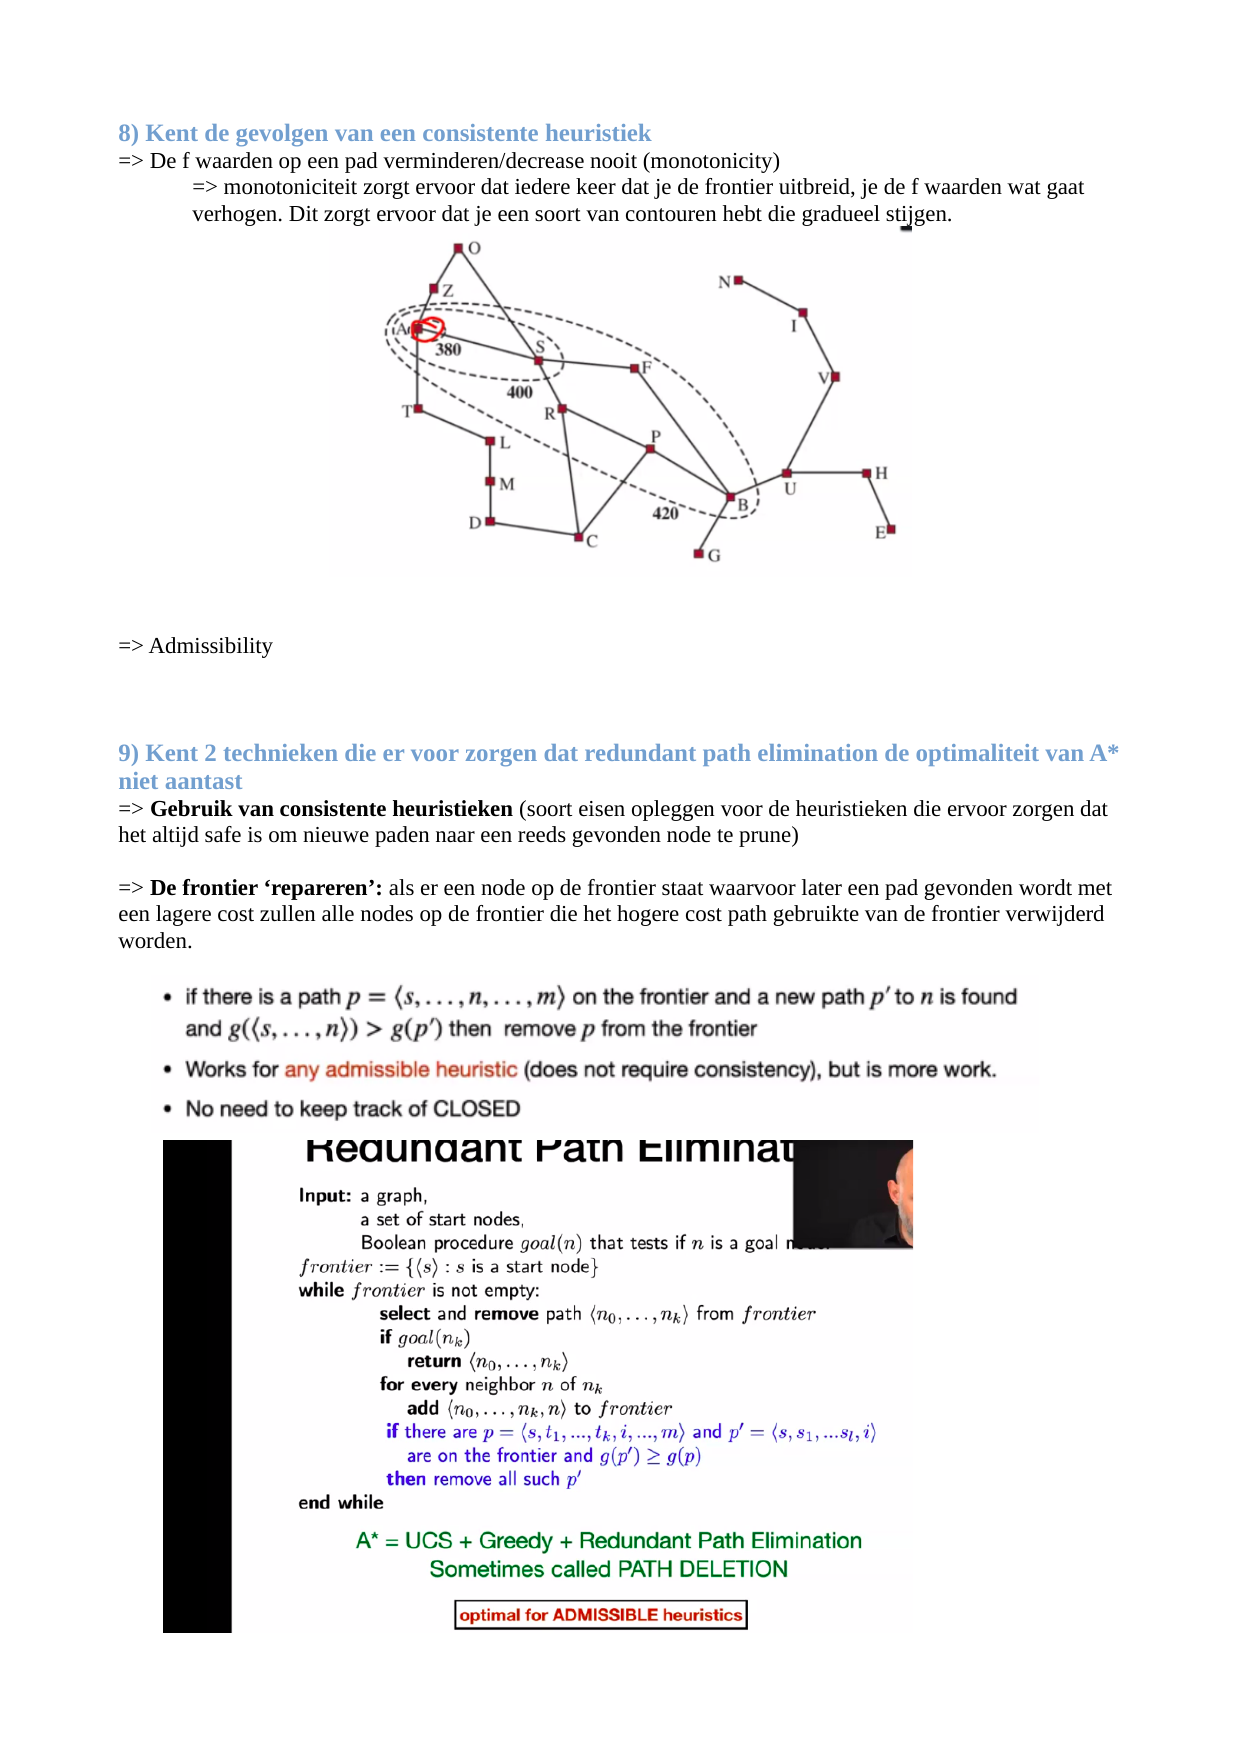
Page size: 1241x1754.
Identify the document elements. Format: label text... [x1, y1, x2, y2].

text => De f waarden op een pad verminderen/decrease nooit (monotonicity) [118, 147, 1122, 173]
picture [328, 226, 912, 577]
picture [150, 975, 1040, 1133]
text => De frontier ‘repareren’: als er een node op de frontier staat waarvoor later een pad gevonden wordt met een lagere cost zullen alle nodes op de frontier die het hogere cost path gebruikte van de frontier verwijderd worden. [118, 874, 1122, 953]
picture [163, 1140, 914, 1633]
text => Admissibility [118, 632, 1122, 658]
text => Gebruik van consistente heuristieken (soort eisen opleggen voor de heuristieken die ervoor zorgen dat het altijd safe is om nieuwe paden naar een reeds gevonden node te prune) [118, 795, 1122, 848]
text 9) Kent 2 technieken die er voor zorgen dat redundant path elimination de optimaliteit van A* niet aantast [118, 738, 1122, 795]
text 8) Kent de gevolgen van een consistente heuristiek [118, 118, 1122, 147]
text => monotoniciteit zorgt ervoor dat iedere keer dat je de frontier uitbreid, je de f waarden wat gaat verhogen. Dit zorgt ervoor dat je een soort van contouren hebt die gradueel stijgen. [118, 173, 1122, 226]
